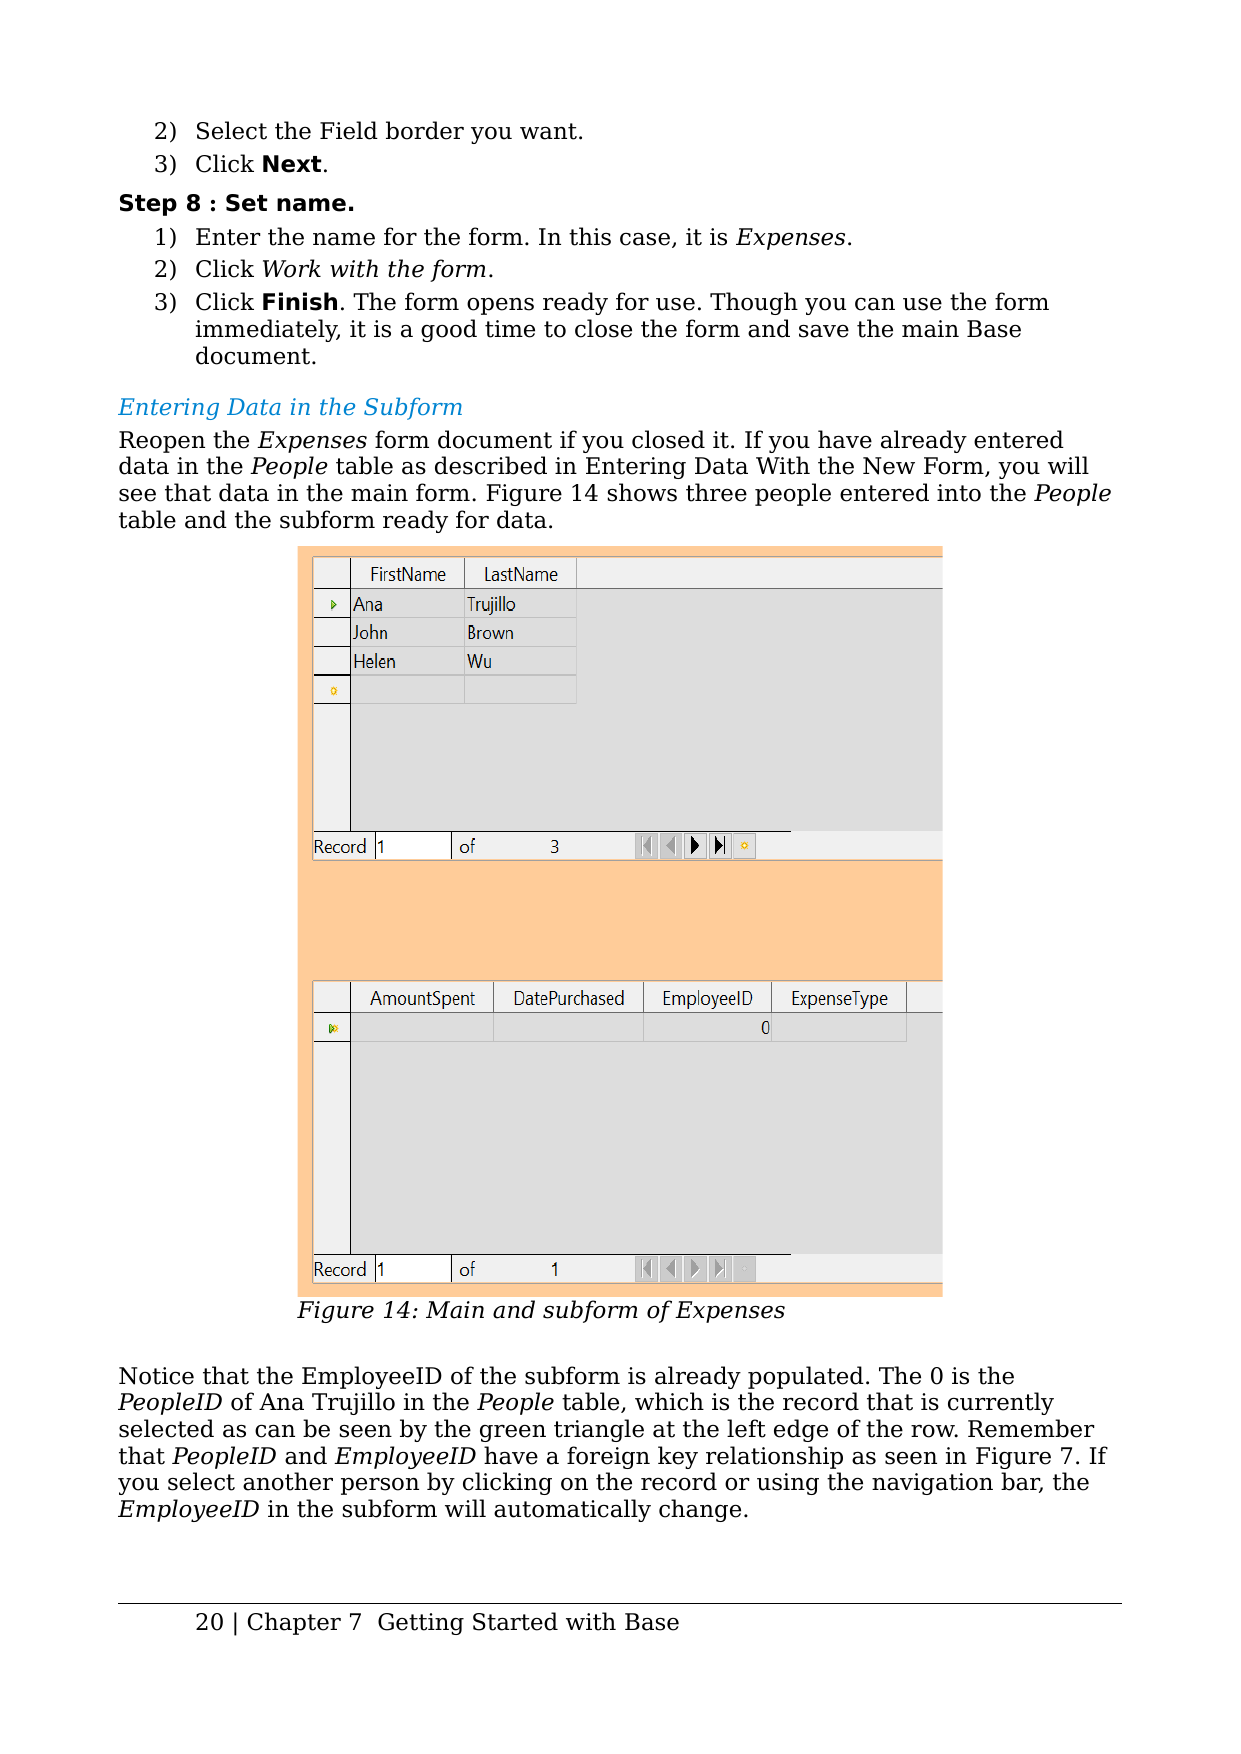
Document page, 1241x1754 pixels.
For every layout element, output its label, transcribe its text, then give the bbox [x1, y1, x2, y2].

text Notice that the EmployeeID of the subform is already populated. The 0 is the PeopleID of Ana Trujillo in the People table, which is the record that is currently selected as can be seen by the green triangle at the left edge of the row. Remember that PeopleID and EmployeeID have a foreign key relationship as seen in Figure 7. If you select another person by clicking on the record or using the navigation bar, the EmployeeID in the subform will automatically change. [118, 1363, 1122, 1523]
list Enter the name for the form. In this case, it is Expenses. [177, 224, 1122, 250]
list Select the Field border you want. [177, 118, 1122, 145]
list Click Work with the form. [177, 257, 1122, 283]
text Reopen the Expenses form document if you closed it. If you have already entered data in the People table as described in Entering Data With the New Form, you will see that data in the main form. Figure 14 shows three people entered into the People table and the subform ready for data. [118, 427, 1122, 533]
list Click Finish. The form opens ready for use. Though you can use the form immediately, it is a good time to close the form and save the main Base document. [177, 289, 1122, 369]
text Figure 14: Main and subform of Expenses [297, 1297, 943, 1324]
list Click Next. [177, 151, 1122, 178]
list Step 8 : Set name. [118, 190, 1122, 217]
picture [297, 546, 943, 1297]
subtitle Entering Data in the Subform [118, 394, 1122, 420]
